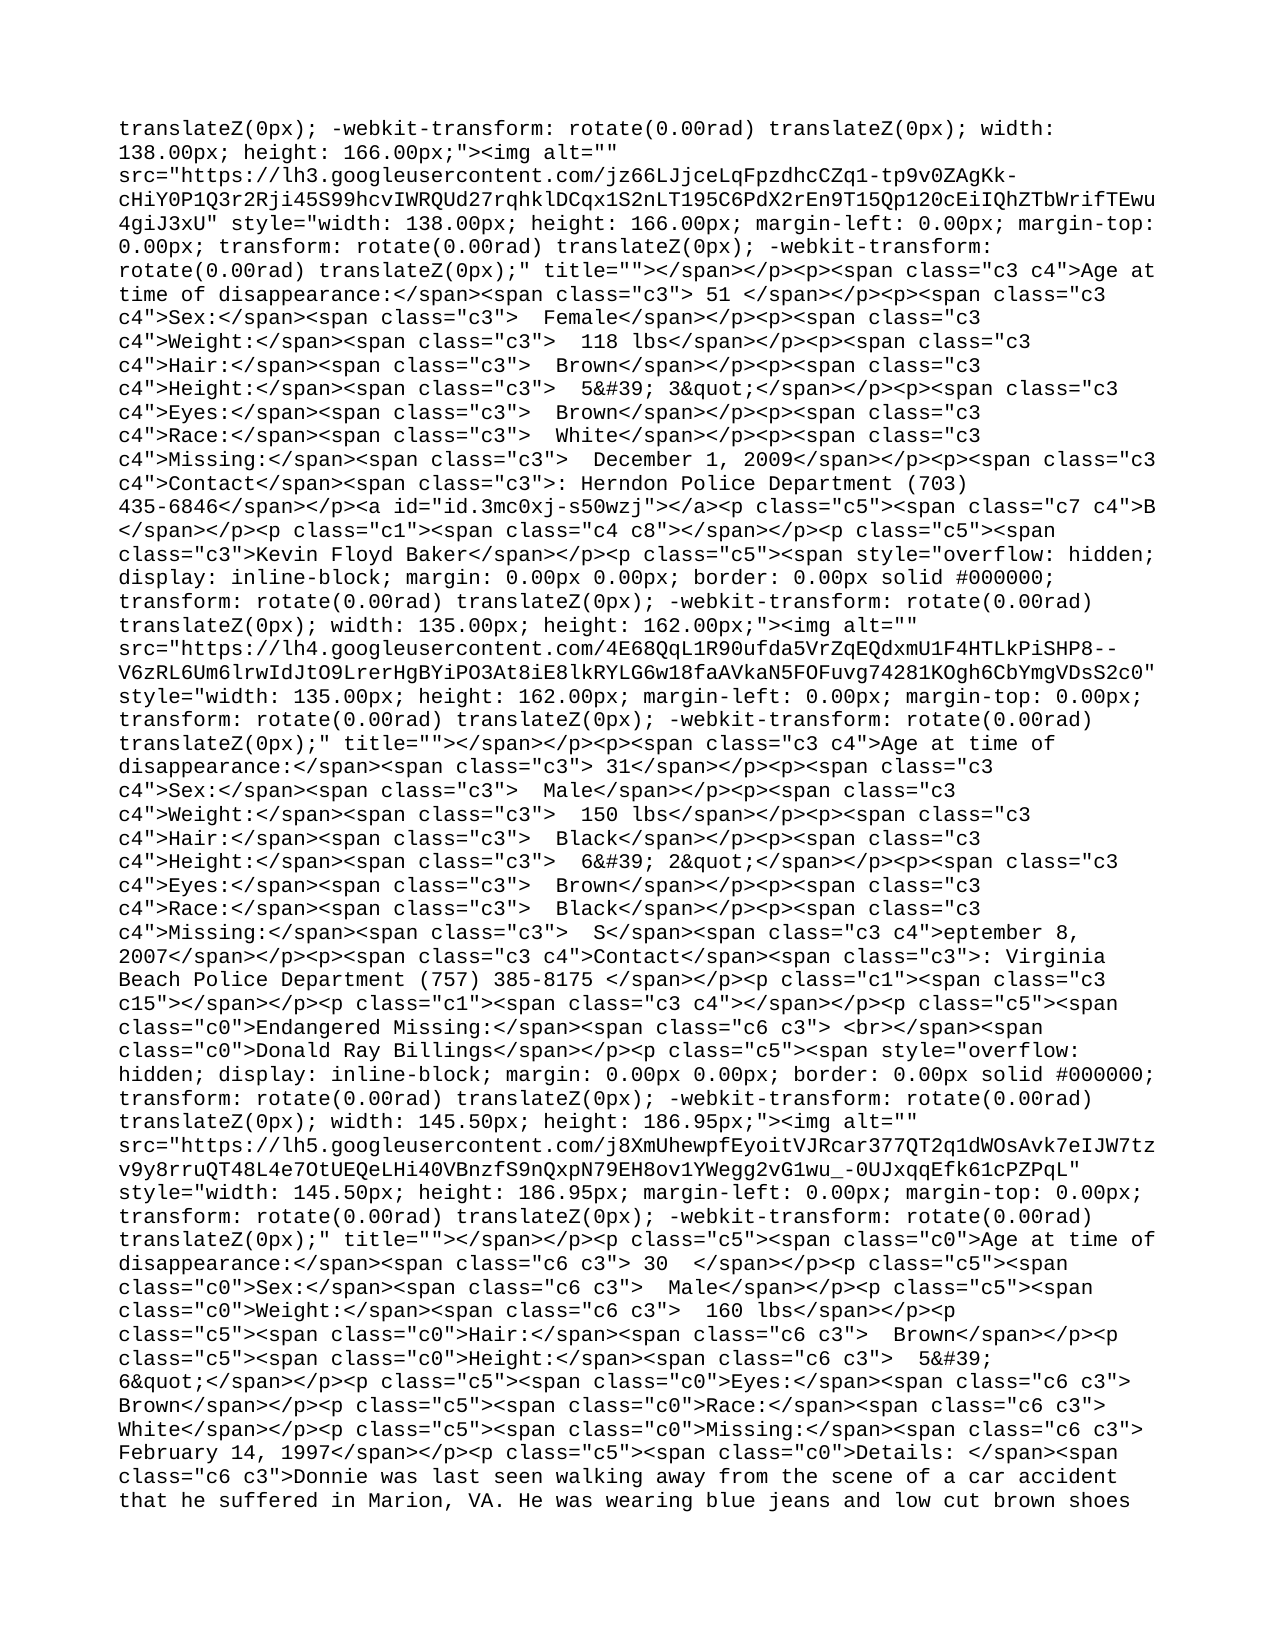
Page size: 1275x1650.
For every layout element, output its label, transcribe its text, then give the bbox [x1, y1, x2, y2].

text translateZ(0px); -webkit-transform: rotate(0.00rad) translateZ(0px); width: 138.00px; height: 166.00px;"><img alt="" src="https://lh3.googleusercontent.com/jz66LJjceLqFpzdhcCZq1-tp9v0ZAgKk-cHiY0P1Q3r2Rji45S99hcvIWRQUd27rqhklDCqx1S2nLT195C6PdX2rEn9T15Qp120cEiIQhZTbWrifTEwu4giJ3xU" style="width: 138.00px; height: 166.00px; margin-left: 0.00px; margin-top: 0.00px; transform: rotate(0.00rad) translateZ(0px); -webkit-transform: rotate(0.00rad) translateZ(0px);" title=""></span></p><p><span class="c3 c4">Age at time of disappearance:</span><span class="c3"> 51 </span></p><p><span class="c3 c4">Sex:</span><span class="c3"> Female</span></p><p><span class="c3 c4">Weight:</span><span class="c3"> 118 lbs</span></p><p><span class="c3 c4">Hair:</span><span class="c3"> Brown</span></p><p><span class="c3 c4">Height:</span><span class="c3"> 5&#39; 3&quot;</span></p><p><span class="c3 c4">Eyes:</span><span class="c3"> Brown</span></p><p><span class="c3 c4">Race:</span><span class="c3"> White</span></p><p><span class="c3 c4">Missing:</span><span class="c3"> December 1, 2009</span></p><p><span class="c3 c4">Contact</span><span class="c3">: Herndon Police Department (703) 435-6846</span></p><a id="id.3mc0xj-s50wzj"></a><p class="c5"><span class="c7 c4">B </span></p><p class="c1"><span class="c4 c8"></span></p><p class="c5"><span class="c3">Kevin Floyd Baker</span></p><p class="c5"><span style="overflow: hidden; display: inline-block; margin: 0.00px 0.00px; border: 0.00px solid #000000; transform: rotate(0.00rad) translateZ(0px); -webkit-transform: rotate(0.00rad) translateZ(0px); width: 135.00px; height: 162.00px;"><img alt="" src="https://lh4.googleusercontent.com/4E68QqL1R90ufda5VrZqEQdxmU1F4HTLkPiSHP8--V6zRL6Um6lrwIdJtO9LrerHgBYiPO3At8iE8lkRYLG6w18faAVkaN5FOFuvg74281KOgh6CbYmgVDsS2c0" style="width: 135.00px; height: 162.00px; margin-left: 0.00px; margin-top: 0.00px; transform: rotate(0.00rad) translateZ(0px); -webkit-transform: rotate(0.00rad) translateZ(0px);" title=""></span></p><p><span class="c3 c4">Age at time of disappearance:</span><span class="c3"> 31</span></p><p><span class="c3 c4">Sex:</span><span class="c3"> Male</span></p><p><span class="c3 c4">Weight:</span><span class="c3"> 150 lbs</span></p><p><span class="c3 c4">Hair:</span><span class="c3"> Black</span></p><p><span class="c3 c4">Height:</span><span class="c3"> 6&#39; 2&quot;</span></p><p><span class="c3 c4">Eyes:</span><span class="c3"> Brown</span></p><p><span class="c3 c4">Race:</span><span class="c3"> Black</span></p><p><span class="c3 c4">Missing:</span><span class="c3"> S</span><span class="c3 c4">eptember 8, 2007</span></p><p><span class="c3 c4">Contact</span><span class="c3">: Virginia Beach Police Department (757) 385-8175 </span></p><p class="c1"><span class="c3 c15"></span></p><p class="c1"><span class="c3 c4"></span></p><p class="c5"><span class="c0">Endangered Missing:</span><span class="c6 c3"> <br></span><span class="c0">Donald Ray Billings</span></p><p class="c5"><span style="overflow: hidden; display: inline-block; margin: 0.00px 0.00px; border: 0.00px solid #000000; transform: rotate(0.00rad) translateZ(0px); -webkit-transform: rotate(0.00rad) translateZ(0px); width: 145.50px; height: 186.95px;"><img alt="" src="https://lh5.googleusercontent.com/j8XmUhewpfEyoitVJRcar377QT2q1dWOsAvk7eIJW7tzv9y8rruQT48L4e7OtUEQeLHi40VBnzfS9nQxpN79EH8ov1YWegg2vG1wu_-0UJxqqEfk61cPZPqL" style="width: 145.50px; height: 186.95px; margin-left: 0.00px; margin-top: 0.00px; transform: rotate(0.00rad) translateZ(0px); -webkit-transform: rotate(0.00rad) translateZ(0px);" title=""></span></p><p class="c5"><span class="c0">Age at time of disappearance:</span><span class="c6 c3"> 30 </span></p><p class="c5"><span class="c0">Sex:</span><span class="c6 c3"> Male</span></p><p class="c5"><span class="c0">Weight:</span><span class="c6 c3"> 160 lbs</span></p><p class="c5"><span class="c0">Hair:</span><span class="c6 c3"> Brown</span></p><p class="c5"><span class="c0">Height:</span><span class="c6 c3"> 5&#39; 6&quot;</span></p><p class="c5"><span class="c0">Eyes:</span><span class="c6 c3"> Brown</span></p><p class="c5"><span class="c0">Race:</span><span class="c6 c3"> White</span></p><p class="c5"><span class="c0">Missing:</span><span class="c6 c3"> February 14, 1997</span></p><p class="c5"><span class="c0">Details: </span><span class="c6 c3">Donnie was last seen walking away from the scene of a car accident that he suffered in Marion, VA. He was wearing blue jeans and low cut brown shoes [118, 118, 1157, 1513]
